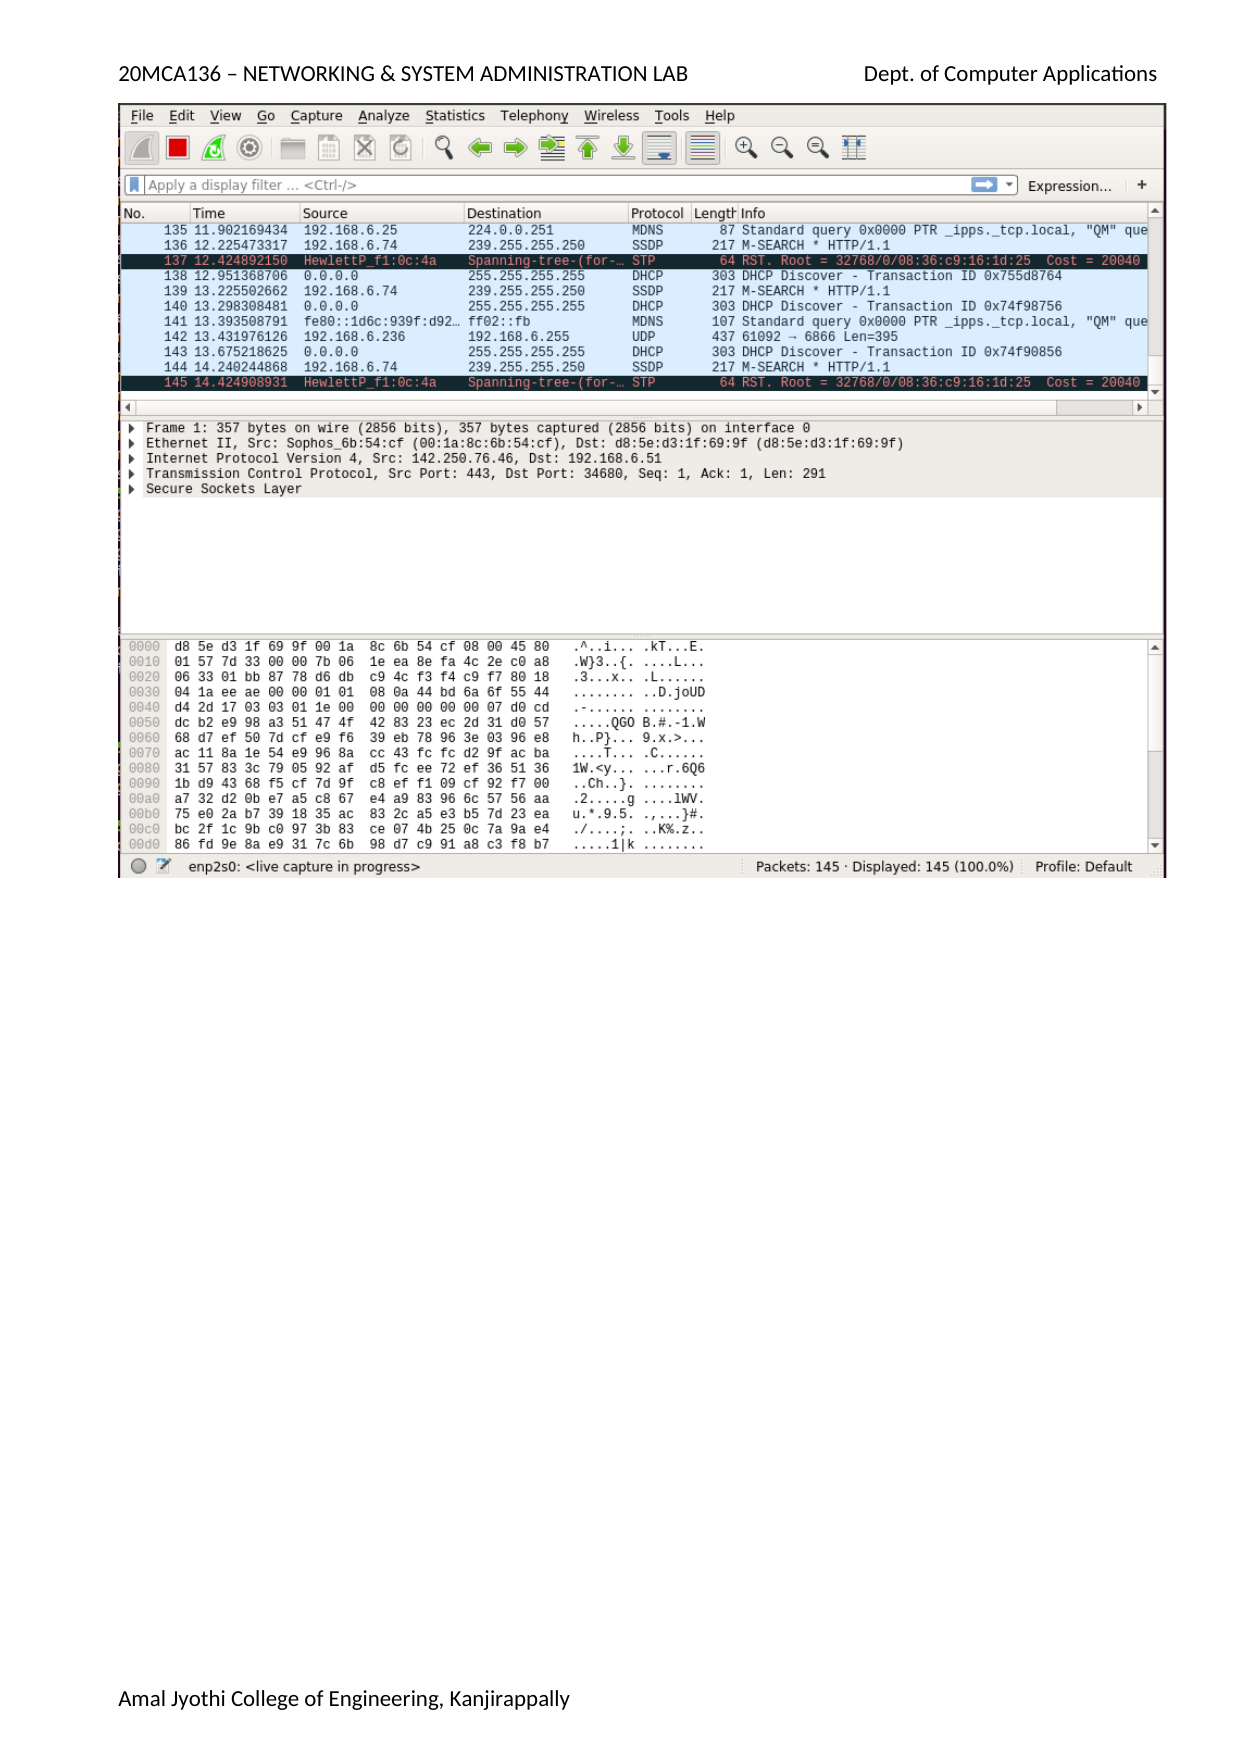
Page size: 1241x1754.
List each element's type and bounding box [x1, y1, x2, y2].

picture [118, 103, 1167, 878]
